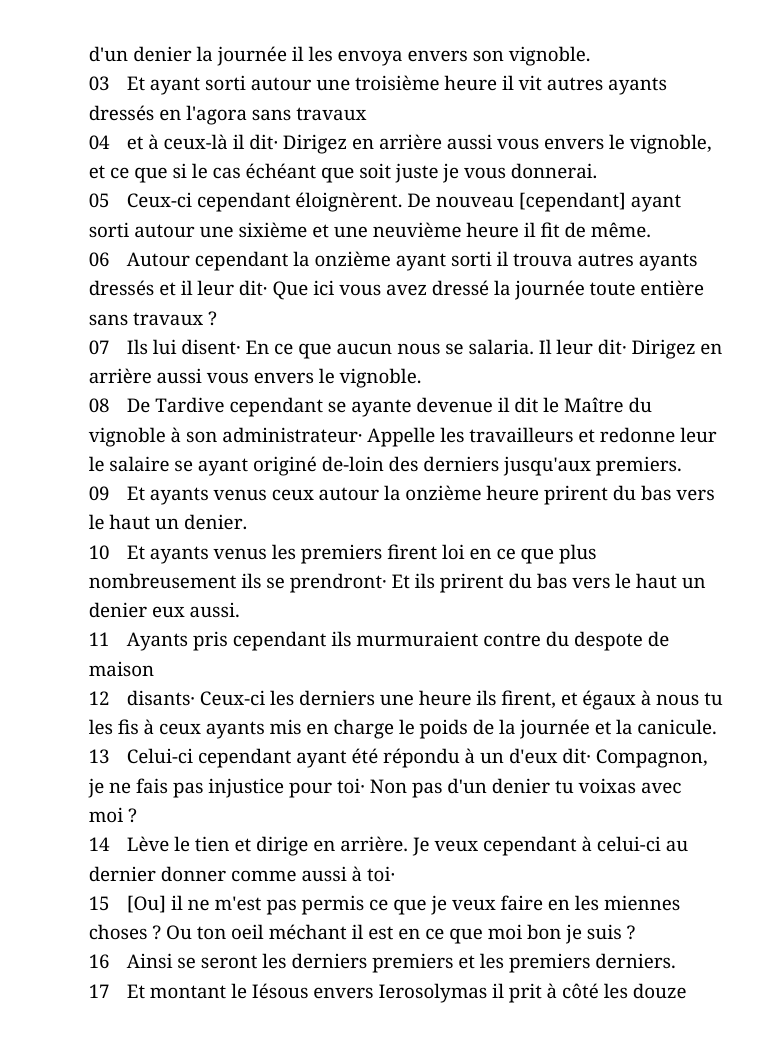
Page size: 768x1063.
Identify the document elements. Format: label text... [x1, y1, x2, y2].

text d'un denier la journée il les envoya envers son vignoble. 03 Et ayant sorti autour une troisième heure il vit autres ayants dressés en l'agora sans travaux 04 et à ceux-là il dit· Dirigez en arrière aussi vous envers le vignoble, et ce que si le cas échéant que soit juste je vous donnerai. 05 Ceux-ci cependant éloignèrent. De nouveau [cependant] ayant sorti autour une sixième et une neuvième heure il fit de même. 06 Autour cependant la onzième ayant sorti il trouva autres ayants dressés et il leur dit· Que ici vous avez dressé la journée toute entière sans travaux ? 07 Ils lui disent· En ce que aucun nous se salaria. Il leur dit· Dirigez en arrière aussi vous envers le vignoble. 08 De Tardive cependant se ayante devenue il dit le Maître du vignoble à son administrateur· Appelle les travailleurs et redonne leur le salaire se ayant originé de-loin des derniers jusqu'aux premiers. 09 Et ayants venus ceux autour la onzième heure prirent du bas vers le haut un denier. 10 Et ayants venus les premiers firent loi en ce que plus nombreusement ils se prendront· Et ils prirent du bas vers le haut un denier eux aussi. 11 Ayants pris cependant ils murmuraient contre du despote de maison 12 disants· Ceux-ci les derniers une heure ils firent, et égaux à nous tu les fis à ceux ayants mis en charge le poids de la journée et la canicule. 13 Celui-ci cependant ayant été répondu à un d'eux dit· Compagnon, je ne fais pas injustice pour toi· Non pas d'un denier tu voixas avec moi ? 14 Lève le tien et dirige en arrière. Je veux cependant à celui-ci au dernier donner comme aussi à toi· 15 [Ou] il ne m'est pas permis ce que je veux faire en les miennes choses ? Ou ton oeil méchant il est en ce que moi bon je suis ? 16 Ainsi se seront les derniers premiers et les premiers derniers. 17 Et montant le Iésous envers Ierosolymas il prit à côté les douze [88, 41, 726, 1003]
